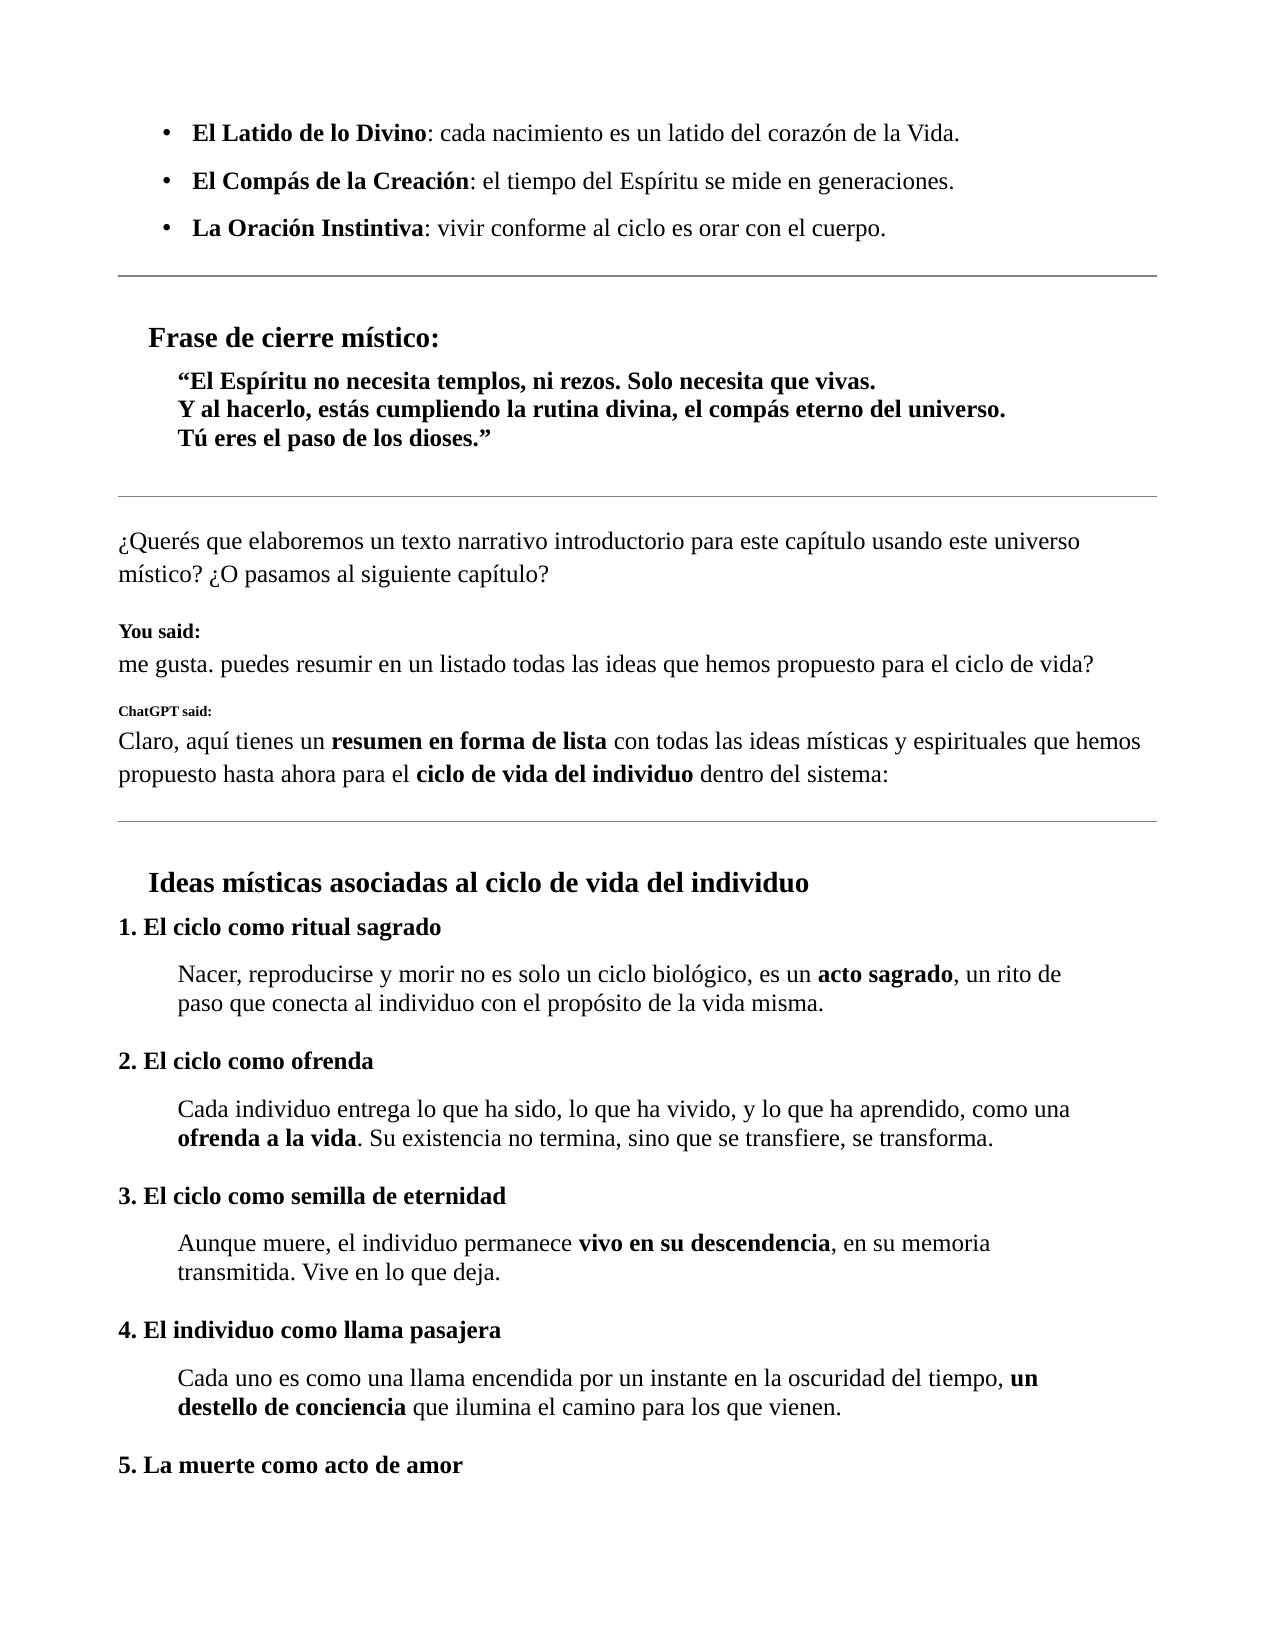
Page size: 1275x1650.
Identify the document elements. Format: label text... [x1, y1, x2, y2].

text ¿Querés que elaboremos un texto narrativo introductorio para este capítulo usando este universo místico? ¿O pasamos al siguiente capítulo? [118, 526, 1157, 588]
text 4. El individuo como llama pasajera [118, 1315, 1157, 1344]
text 1. El ciclo como ritual sagrado [118, 912, 1157, 940]
text 3. El ciclo como semilla de eternidad [118, 1181, 1157, 1209]
text 5. La muerte como acto de amor [118, 1450, 1157, 1479]
text Claro, aquí tienes un resumen en forma de lista con todas las ideas místicas y espirituales que hemos propuesto hasta ahora para el ciclo de vida del individuo dentro del sistema: [118, 726, 1157, 788]
subtitle ✨ Frase de cierre místico: [118, 320, 1157, 353]
text “El Espíritu no necesita templos, ni rezos. Solo necesita que vivas. Y al hacerlo, estás cumpliendo la rutina divina, el compás eterno del universo. Tú eres el paso de los dioses.” [177, 366, 1098, 452]
subtitle 🌱 Ideas místicas asociadas al ciclo de vida del individuo [118, 866, 1157, 899]
text Cada individuo entrega lo que ha sido, lo que ha vivido, y lo que ha aprendido, como una ofrenda a la vida. Su existencia no termina, sino que se transfiere, se transforma. [177, 1094, 1098, 1151]
text Cada uno es como una llama encendida por un instante en la oscuridad del tiempo, un destello de conciencia que ilumina el camino para los que vienen. [177, 1363, 1098, 1421]
text me gusta. puedes resumir en un listado todas las ideas que hemos propuesto para el ciclo de vida? [118, 649, 1157, 678]
list El Compás de la Creación: el tiempo del Espíritu se mide en generaciones. [162, 166, 1157, 194]
text Nacer, reproducirse y morir no es solo un ciclo biológico, es un acto sagrado, un rito de paso que conecta al individuo con el propósito de la vida misma. [177, 959, 1098, 1017]
list La Oración Instintiva: vivir conforme al ciclo es orar con el cuerpo. [162, 213, 1157, 242]
list El Latido de lo Divino: cada nacimiento es un latido del corazón de la Vida. [162, 118, 1157, 147]
text 2. El ciclo como ofrenda [118, 1046, 1157, 1075]
subtitle You said: [118, 619, 1157, 643]
subtitle ChatGPT said: [118, 703, 1157, 720]
text Aunque muere, el individuo permanece vivo en su descendencia, en su memoria transmitida. Vive en lo que deja. [177, 1228, 1098, 1286]
